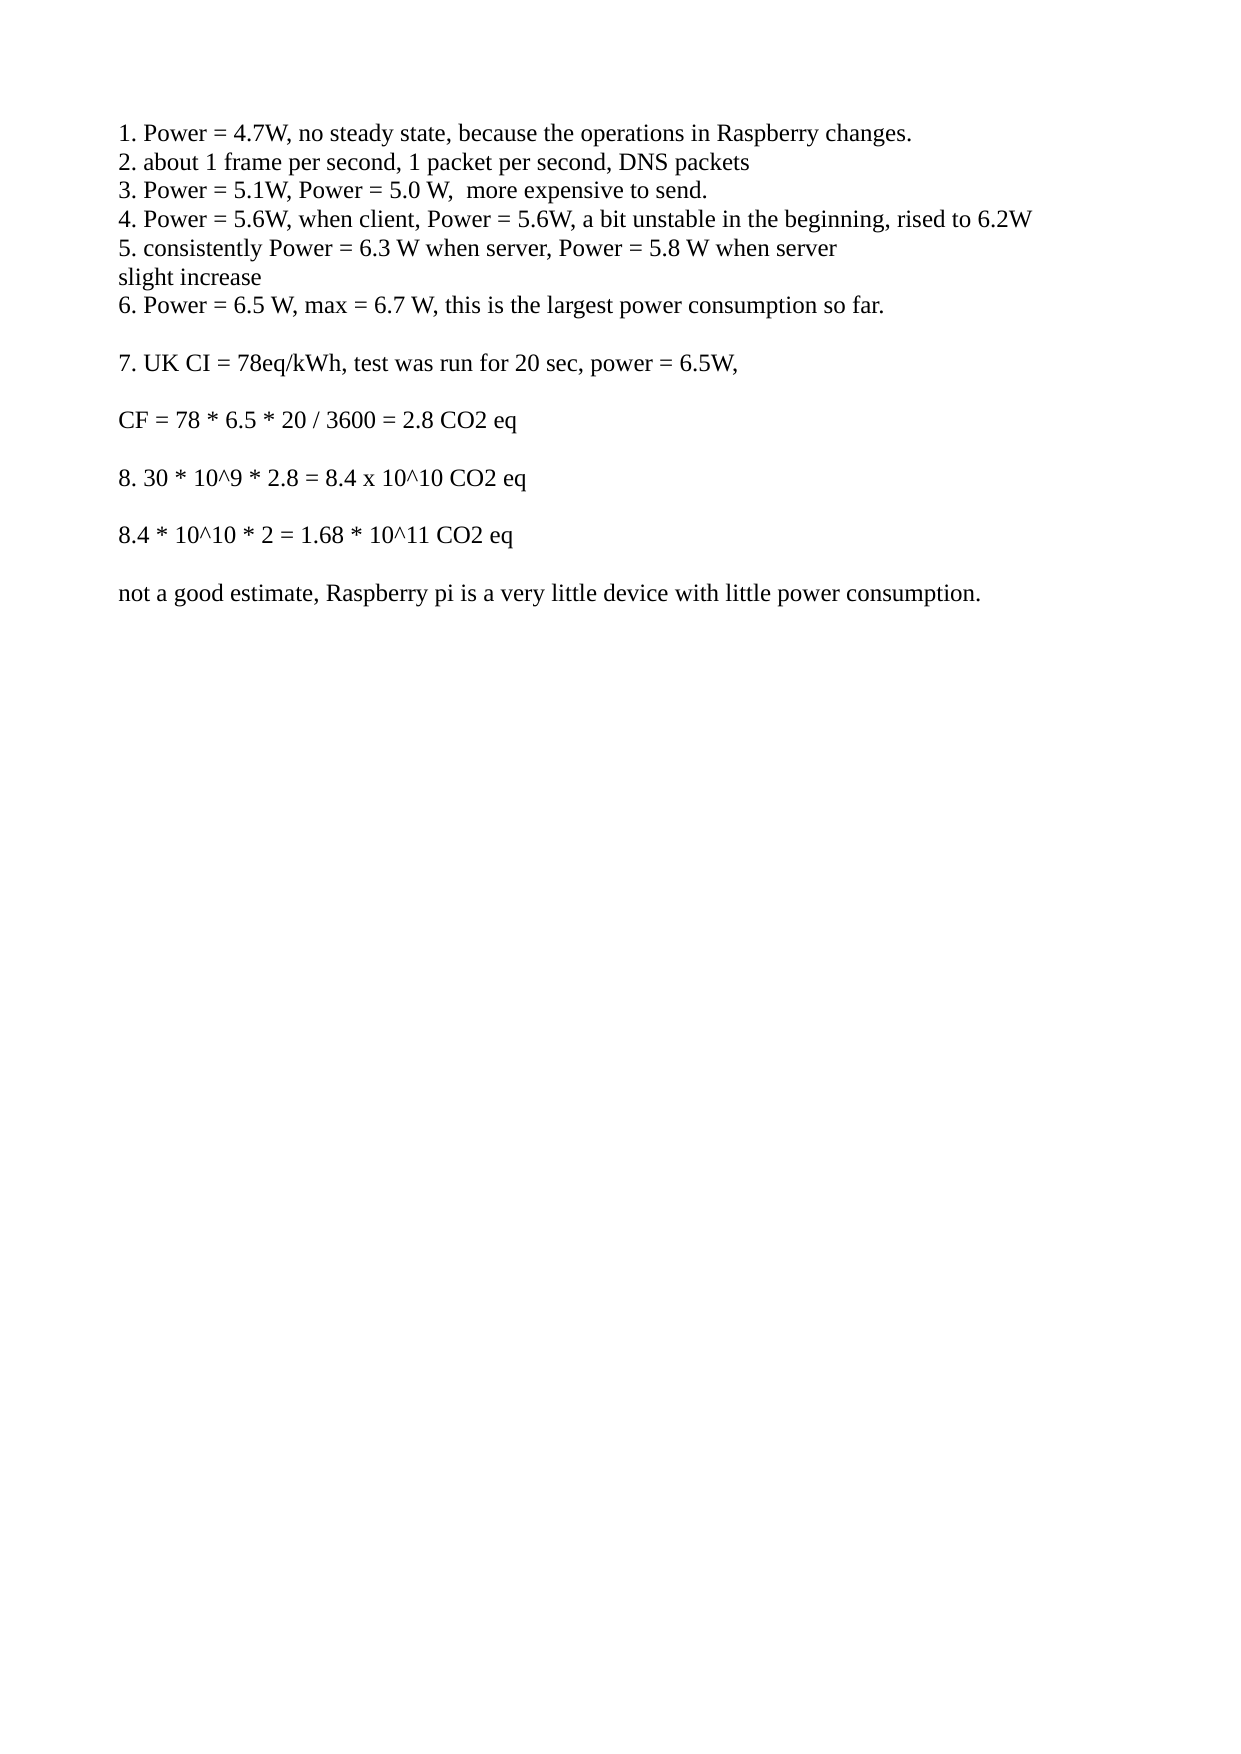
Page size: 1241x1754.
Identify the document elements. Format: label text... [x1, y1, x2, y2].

text 6. Power = 6.5 W, max = 6.7 W, this is the largest power consumption so far. [118, 291, 1122, 319]
text slight increase [118, 262, 1122, 291]
text 8.4 * 10^10 * 2 = 1.68 * 10^11 CO2 eq [118, 521, 1122, 549]
text 3. Power = 5.1W, Power = 5.0 W, more expensive to send. [118, 176, 1122, 204]
text 1. Power = 4.7W, no steady state, because the operations in Raspberry changes. [118, 118, 1122, 147]
text 4. Power = 5.6W, when client, Power = 5.6W, a bit unstable in the beginning, rised to 6.2W [118, 204, 1122, 233]
text 8. 30 * 10^9 * 2.8 = 8.4 x 10^10 CO2 eq [118, 463, 1122, 492]
text 7. UK CI = 78eq/kWh, test was run for 20 sec, power = 6.5W, [118, 348, 1122, 377]
text 5. consistently Power = 6.3 W when server, Power = 5.8 W when server [118, 233, 1122, 262]
text CF = 78 * 6.5 * 20 / 3600 = 2.8 CO2 eq [118, 406, 1122, 434]
text 2. about 1 frame per second, 1 packet per second, DNS packets [118, 147, 1122, 176]
text not a good estimate, Raspberry pi is a very little device with little power consumption. [118, 578, 1122, 607]
